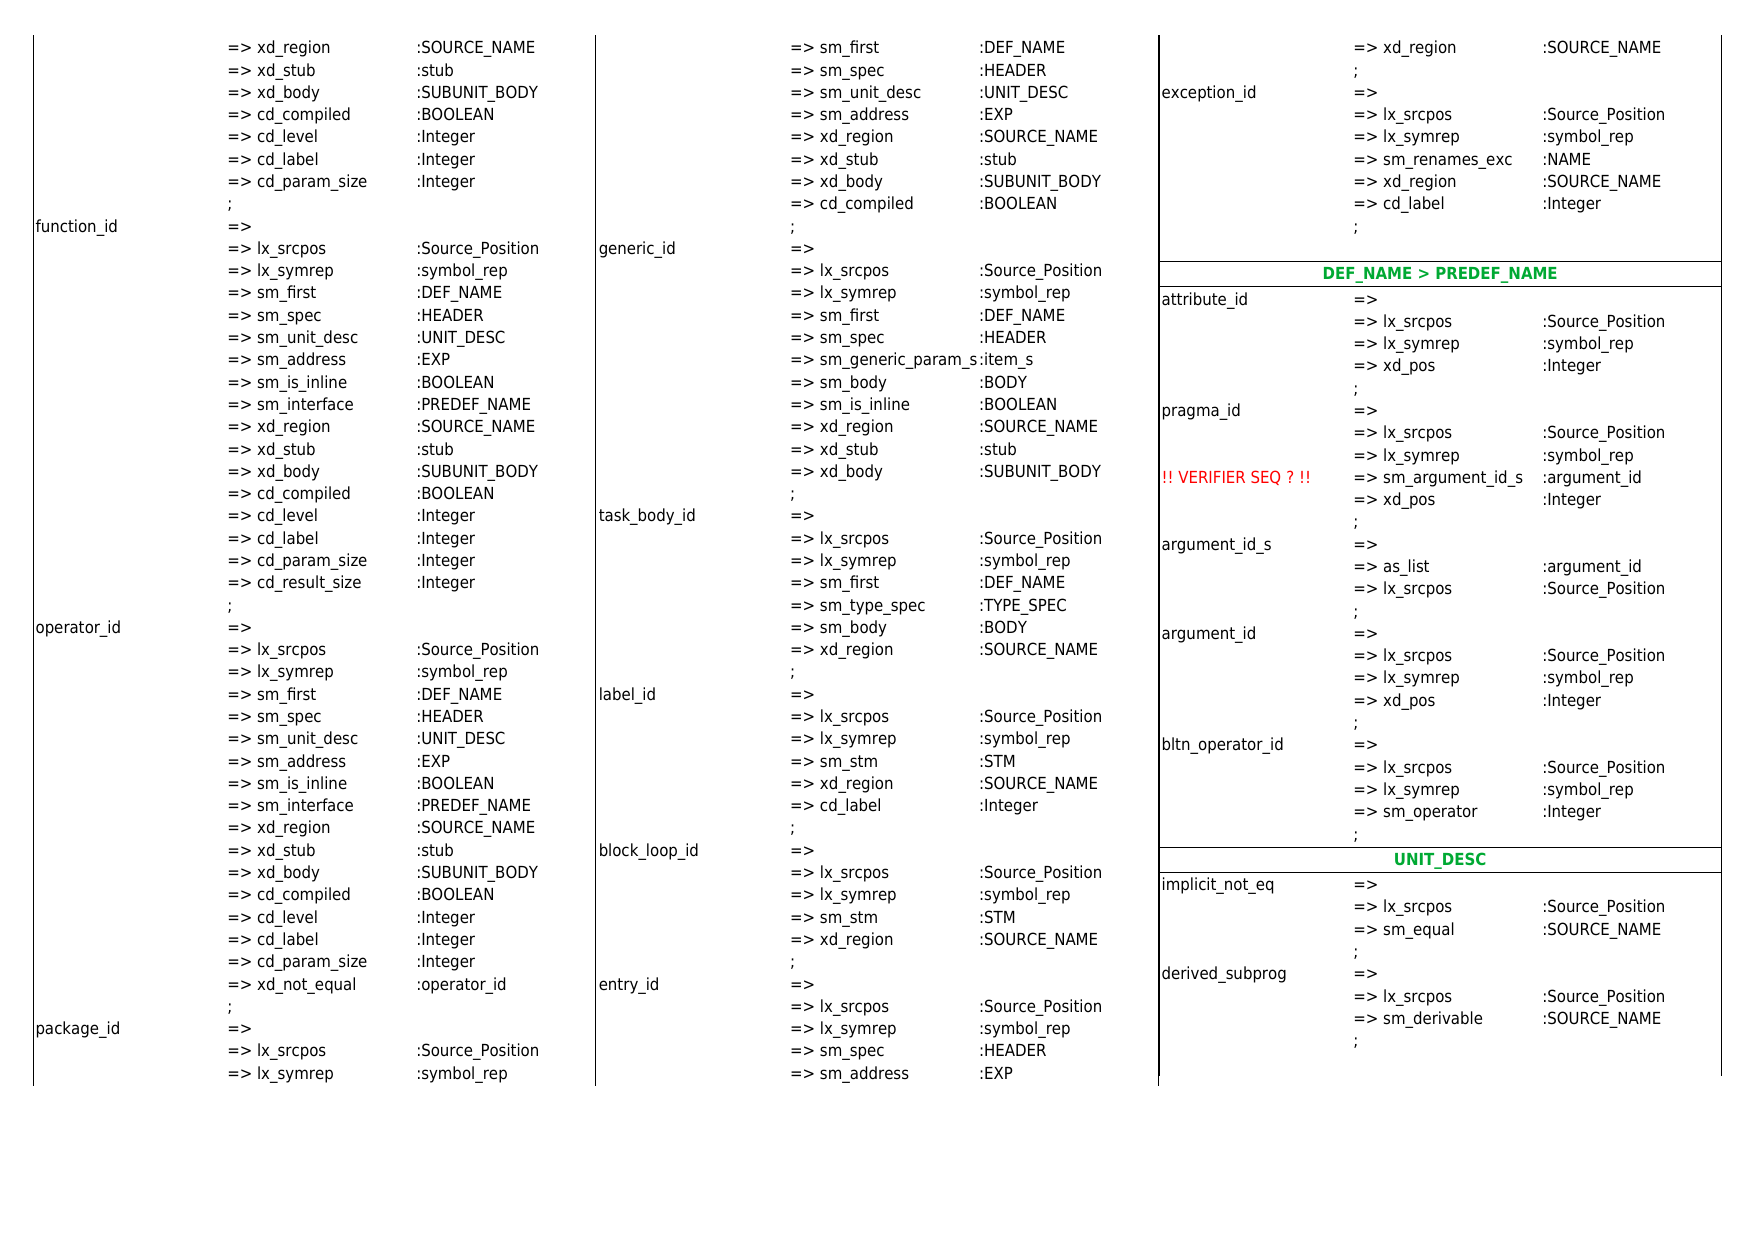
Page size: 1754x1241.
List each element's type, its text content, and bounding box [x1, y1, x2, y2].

text => xd_not_equal :operator_id [34, 974, 595, 997]
text => sm_stm :STM [596, 908, 1158, 930]
text => lx_symrep :symbol_rep [34, 662, 595, 685]
text => sm_equal :SOURCE_NAME [1160, 920, 1721, 942]
text => sm_first :DEF_NAME [34, 685, 595, 707]
text ; [1160, 824, 1721, 847]
text => cd_param_size :Integer [34, 172, 595, 194]
text => lx_symrep :symbol_rep [34, 1064, 595, 1086]
text => sm_spec :HEADER [34, 707, 595, 729]
text => xd_pos :Integer [1160, 490, 1721, 512]
text ; [1160, 1031, 1721, 1053]
text => sm_first :DEF_NAME [34, 283, 595, 306]
text ; [596, 217, 1158, 239]
text => sm_address :EXP [596, 105, 1158, 127]
text => lx_srcpos :Source_Position [596, 997, 1158, 1019]
text ; [596, 952, 1158, 974]
text => cd_level :Integer [34, 908, 595, 930]
text ; [596, 484, 1158, 506]
text attribute_id => [1160, 287, 1721, 312]
text => sm_spec :HEADER [596, 1041, 1158, 1064]
text => cd_param_size :Integer [34, 952, 595, 974]
text implicit_not_eq => [1160, 873, 1721, 897]
text ; [1160, 512, 1721, 535]
text => sm_address :EXP [34, 752, 595, 774]
text => cd_level :Integer [34, 127, 595, 150]
text => lx_symrep :symbol_rep [1160, 780, 1721, 802]
text => lx_srcpos :Source_Position [596, 863, 1158, 885]
text => lx_symrep :symbol_rep [596, 1019, 1158, 1041]
text => xd_body :SUBUNIT_BODY [596, 172, 1158, 194]
text => cd_label :Integer [34, 529, 595, 551]
text => lx_srcpos :Source_Position [1160, 646, 1721, 668]
text => lx_srcpos :Source_Position [1160, 987, 1721, 1009]
text generic_id => [596, 239, 1158, 261]
text argument_id => [1160, 624, 1721, 646]
text => sm_type_spec :TYPE_SPEC [596, 596, 1158, 618]
text entry_id => [596, 974, 1158, 997]
text ; [34, 997, 595, 1019]
text ; [1160, 217, 1721, 239]
text argument_id_s => [1160, 535, 1721, 557]
text ; [34, 194, 595, 217]
text derived_subprog => [1160, 964, 1721, 987]
text => sm_interface :PREDEF_NAME [34, 796, 595, 818]
text => sm_is_inline :BOOLEAN [596, 395, 1158, 417]
text ; [1160, 379, 1721, 401]
text => xd_stub :stub [34, 61, 595, 83]
text UNIT_DESC [1160, 848, 1721, 872]
text => lx_srcpos :Source_Position [34, 239, 595, 261]
text => lx_srcpos :Source_Position [34, 1041, 595, 1064]
text => lx_srcpos :Source_Position [1160, 312, 1721, 334]
text => lx_symrep :symbol_rep [1160, 446, 1721, 468]
text => lx_srcpos :Source_Position [1160, 897, 1721, 920]
text => cd_label :Integer [34, 930, 595, 952]
text ; [1160, 942, 1721, 964]
text => xd_pos :Integer [1160, 356, 1721, 379]
text => lx_symrep :symbol_rep [596, 283, 1158, 306]
text => xd_region :SOURCE_NAME [596, 640, 1158, 662]
text => sm_unit_desc :UNIT_DESC [34, 328, 595, 350]
text => lx_symrep :symbol_rep [596, 885, 1158, 908]
text => sm_is_inline :BOOLEAN [34, 774, 595, 796]
text => xd_stub :stub [34, 841, 595, 863]
text => sm_generic_param_s :item_s [596, 350, 1158, 373]
text => lx_srcpos :Source_Position [34, 640, 595, 662]
text => cd_level :Integer [34, 506, 595, 529]
text ; [596, 818, 1158, 841]
text => xd_body :SUBUNIT_BODY [596, 462, 1158, 484]
text => xd_region :SOURCE_NAME [1160, 172, 1721, 194]
text => xd_region :SOURCE_NAME [34, 417, 595, 439]
text => lx_srcpos :Source_Position [1160, 423, 1721, 446]
text => xd_body :SUBUNIT_BODY [34, 83, 595, 105]
text => sm_spec :HEADER [596, 61, 1158, 83]
text => sm_unit_desc :UNIT_DESC [596, 83, 1158, 105]
text => lx_symrep :symbol_rep [596, 551, 1158, 573]
text ; [1160, 713, 1721, 735]
text => cd_result_size :Integer [34, 573, 595, 596]
text => lx_symrep :symbol_rep [34, 261, 595, 283]
text => as_list :argument_id [1160, 557, 1721, 579]
text function_id => [34, 217, 595, 239]
text ; [1160, 602, 1721, 624]
text => xd_region :SOURCE_NAME [596, 127, 1158, 150]
text => sm_spec :HEADER [34, 306, 595, 328]
text ; [34, 596, 595, 618]
text => xd_region :SOURCE_NAME [34, 818, 595, 841]
text => cd_compiled :BOOLEAN [596, 194, 1158, 217]
text ; [596, 662, 1158, 685]
text => sm_address :EXP [34, 350, 595, 373]
text => sm_unit_desc :UNIT_DESC [34, 729, 595, 752]
text => lx_srcpos :Source_Position [596, 261, 1158, 283]
text => lx_srcpos :Source_Position [596, 707, 1158, 729]
text => xd_stub :stub [596, 150, 1158, 172]
text => cd_compiled :BOOLEAN [34, 105, 595, 127]
text => xd_stub :stub [34, 439, 595, 462]
text => cd_param_size :Integer [34, 551, 595, 573]
text bltn_operator_id => [1160, 735, 1721, 758]
text exception_id => [1160, 83, 1721, 105]
text ; [1160, 61, 1721, 83]
text => sm_derivable :SOURCE_NAME [1160, 1009, 1721, 1031]
text => cd_compiled :BOOLEAN [34, 885, 595, 908]
text package_id => [34, 1019, 595, 1041]
text => lx_srcpos :Source_Position [1160, 579, 1721, 602]
text pragma_id => [1160, 401, 1721, 423]
text => sm_is_inline :BOOLEAN [34, 373, 595, 395]
text => xd_region :SOURCE_NAME [1160, 35, 1721, 61]
text => sm_renames_exc :NAME [1160, 150, 1721, 172]
text => xd_region :SOURCE_NAME [596, 930, 1158, 952]
text operator_id => [34, 618, 595, 640]
text => cd_label :Integer [596, 796, 1158, 818]
text => sm_body :BODY [596, 618, 1158, 640]
text => lx_symrep :symbol_rep [596, 729, 1158, 752]
text => sm_spec :HEADER [596, 328, 1158, 350]
text => lx_srcpos :Source_Position [1160, 758, 1721, 780]
text => xd_pos :Integer [1160, 691, 1721, 713]
text => lx_symrep :symbol_rep [1160, 127, 1721, 150]
text => sm_first :DEF_NAME [596, 35, 1158, 61]
text => xd_body :SUBUNIT_BODY [34, 462, 595, 484]
text => sm_operator :Integer [1160, 802, 1721, 824]
text => lx_srcpos :Source_Position [1160, 105, 1721, 127]
text => lx_srcpos :Source_Position [596, 529, 1158, 551]
text block_loop_id => [596, 841, 1158, 863]
text => xd_region :SOURCE_NAME [596, 774, 1158, 796]
text => sm_stm :STM [596, 752, 1158, 774]
text => lx_symrep :symbol_rep [1160, 668, 1721, 691]
text => sm_first :DEF_NAME [596, 573, 1158, 596]
text DEF_NAME > PREDEF_NAME [1160, 262, 1721, 286]
text => cd_label :Integer [34, 150, 595, 172]
text => sm_address :EXP [596, 1064, 1158, 1086]
text => xd_region :SOURCE_NAME [596, 417, 1158, 439]
text !! VERIFIER SEQ ? !! => sm_argument_id_s :argument_id [1160, 468, 1721, 490]
text task_body_id => [596, 506, 1158, 529]
text => xd_region :SOURCE_NAME [34, 35, 595, 61]
text => sm_body :BODY [596, 373, 1158, 395]
text => xd_body :SUBUNIT_BODY [34, 863, 595, 885]
text => sm_first :DEF_NAME [596, 306, 1158, 328]
text => sm_interface :PREDEF_NAME [34, 395, 595, 417]
text => cd_label :Integer [1160, 194, 1721, 217]
text => cd_compiled :BOOLEAN [34, 484, 595, 506]
text => lx_symrep :symbol_rep [1160, 334, 1721, 356]
text => xd_stub :stub [596, 439, 1158, 462]
text label_id => [596, 685, 1158, 707]
